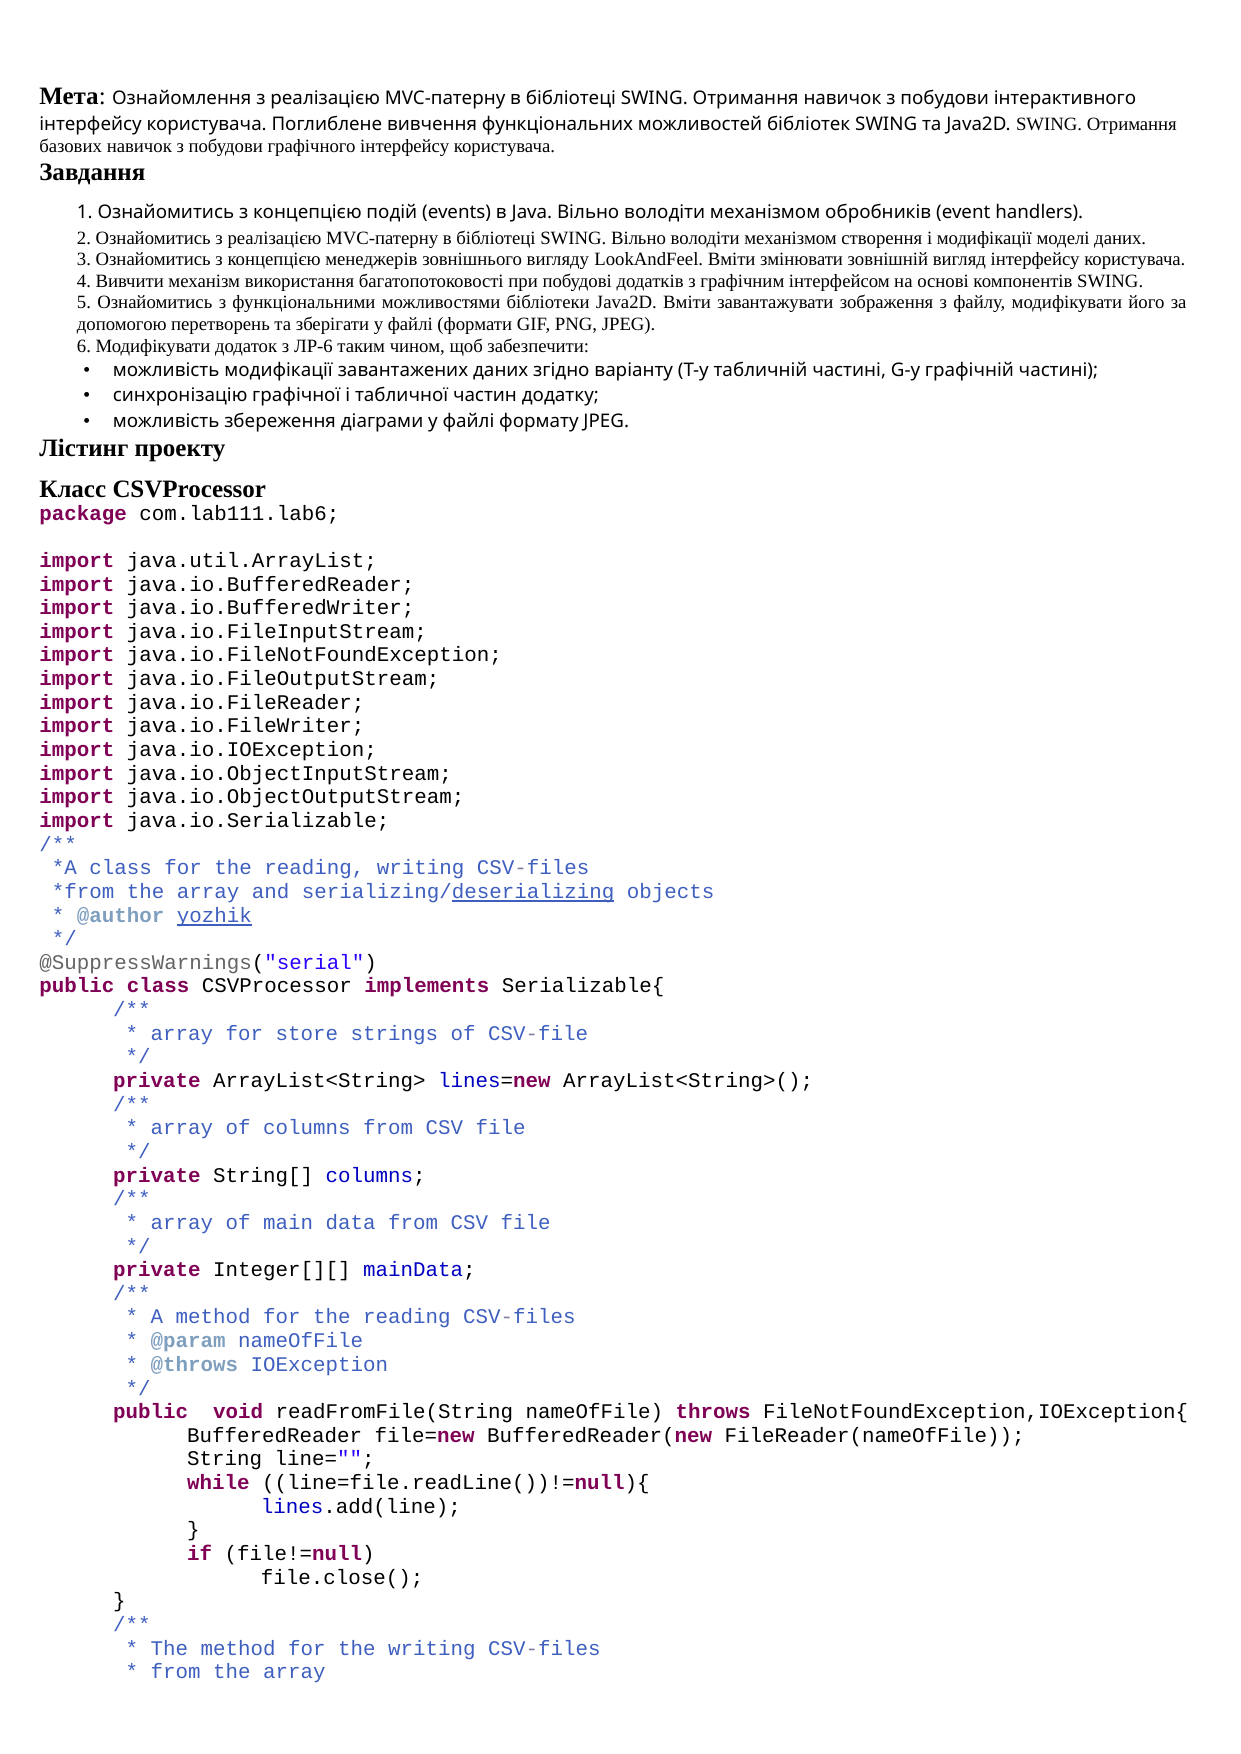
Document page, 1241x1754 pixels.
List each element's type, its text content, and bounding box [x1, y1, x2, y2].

text */ [39, 1236, 1189, 1259]
text private Integer[][] mainData; [39, 1259, 1189, 1283]
list можливість збереження діаграми у файлі формату JPEG. [83, 407, 1189, 433]
text import java.io.FileInputStream; [39, 621, 1189, 644]
text Завдання [39, 157, 1189, 186]
text * @throws IOException [39, 1354, 1189, 1377]
text * The method for the writing CSV-files [39, 1638, 1189, 1661]
text import java.io.BufferedReader; [39, 573, 1189, 597]
text *from the array and serializing/deserializing objects [39, 881, 1189, 904]
text lines.add(line); [39, 1496, 1189, 1519]
text import java.io.IOException; [39, 739, 1189, 763]
text 6. Модифікувати додаток з ЛР-6 таким чином, щоб забезпечити: [77, 334, 1189, 356]
text import java.io.BufferedWriter; [39, 597, 1189, 621]
text import java.io.FileReader; [39, 692, 1189, 715]
text /** [39, 1614, 1189, 1638]
text * array of main data from CSV file [39, 1212, 1189, 1236]
text * A method for the reading CSV-files [39, 1307, 1189, 1330]
text package com.lab111.lab6; [39, 503, 1189, 526]
text import java.io.ObjectOutputStream; [39, 786, 1189, 810]
text 2. Ознайомитись з реалізацією MVC-патерну в бібліотеці SWING. Вільно володіти механізмом створення і модифікації моделі даних. [77, 227, 1189, 248]
text */ [39, 928, 1189, 952]
text Класс CSVProcessor [39, 474, 1189, 503]
text * array of columns from CSV file [39, 1117, 1189, 1141]
text /** [39, 1188, 1189, 1212]
text private String[] columns; [39, 1165, 1189, 1188]
text import java.util.ArrayList; [39, 550, 1189, 573]
text if (file!=null) [39, 1543, 1189, 1567]
text import java.io.ObjectInputStream; [39, 763, 1189, 786]
text *A class for the reading, writing CSV-files [39, 857, 1189, 881]
text import java.io.FileNotFoundException; [39, 644, 1189, 668]
text */ [39, 1046, 1189, 1070]
text /** [39, 999, 1189, 1023]
list можливість модифікації завантажених даних згідно варіанту (T-у табличній частині, G-у графічній частині); [83, 356, 1189, 382]
text * @author yozhik [39, 904, 1189, 928]
text /** [39, 834, 1189, 857]
text Лістинг проекту [39, 433, 1189, 461]
text import java.io.FileOutputStream; [39, 668, 1189, 692]
text import java.io.FileWriter; [39, 715, 1189, 739]
text file.close(); [39, 1567, 1189, 1590]
text private ArrayList<String> lines=new ArrayList<String>(); [39, 1070, 1189, 1094]
text BufferedReader file=new BufferedReader(new FileReader(nameOfFile)); [39, 1425, 1189, 1448]
text public class CSVProcessor implements Serializable{ [39, 976, 1189, 999]
text */ [39, 1377, 1189, 1401]
text 3. Ознайомитись з концепцією менеджерів зовнішнього вигляду LookAndFeel. Вміти змінювати зовнішній вигляд інтерфейсу користувача. [77, 248, 1189, 270]
text /** [39, 1283, 1189, 1307]
text } [39, 1590, 1189, 1614]
text */ [39, 1141, 1189, 1165]
text * array for store strings of CSV-file [39, 1023, 1189, 1046]
text /** [39, 1094, 1189, 1117]
text @SuppressWarnings("serial") [39, 952, 1189, 976]
text 4. Вивчити механізм використання багатопотоковості при побудові додатків з графічним інтерфейсом на основі компонентів SWING. [77, 270, 1189, 291]
text 5. Ознайомитись з функціональними можливостями бібліотеки Java2D. Вміти завантажувати зображення з файлу, модифікувати його за допомогою перетворень та зберігати у файлі (формати GIF, PNG, JPEG). [77, 291, 1189, 334]
text String line=""; [39, 1448, 1189, 1472]
text public void readFromFile(String nameOfFile) throws FileNotFoundException,IOException{ [39, 1401, 1189, 1425]
text while ((line=file.readLine())!=null){ [39, 1472, 1189, 1496]
list синхронізацію графічної і табличної частин додатку; [83, 382, 1189, 407]
text } [39, 1519, 1189, 1543]
text * @param nameOfFile [39, 1330, 1189, 1354]
text * from the array [39, 1661, 1189, 1685]
text import java.io.Serializable; [39, 810, 1189, 834]
text Мета: Ознайомлення з реалізацією MVC-патерну в бібліотеці SWING. Отримання навичок з побудови інтерактивного інтерфейсу користувача. Поглиблене вивчення функціональних можливостей бібліотек SWING та Java2D. SWING. Отримання базових навичок з побудови графічного інтерфейсу користувача. [39, 81, 1189, 157]
text 1. Ознайомитись з концепцією подій (events) в Java. Вільно володіти механізмом обробників (event handlers). [77, 198, 1189, 224]
